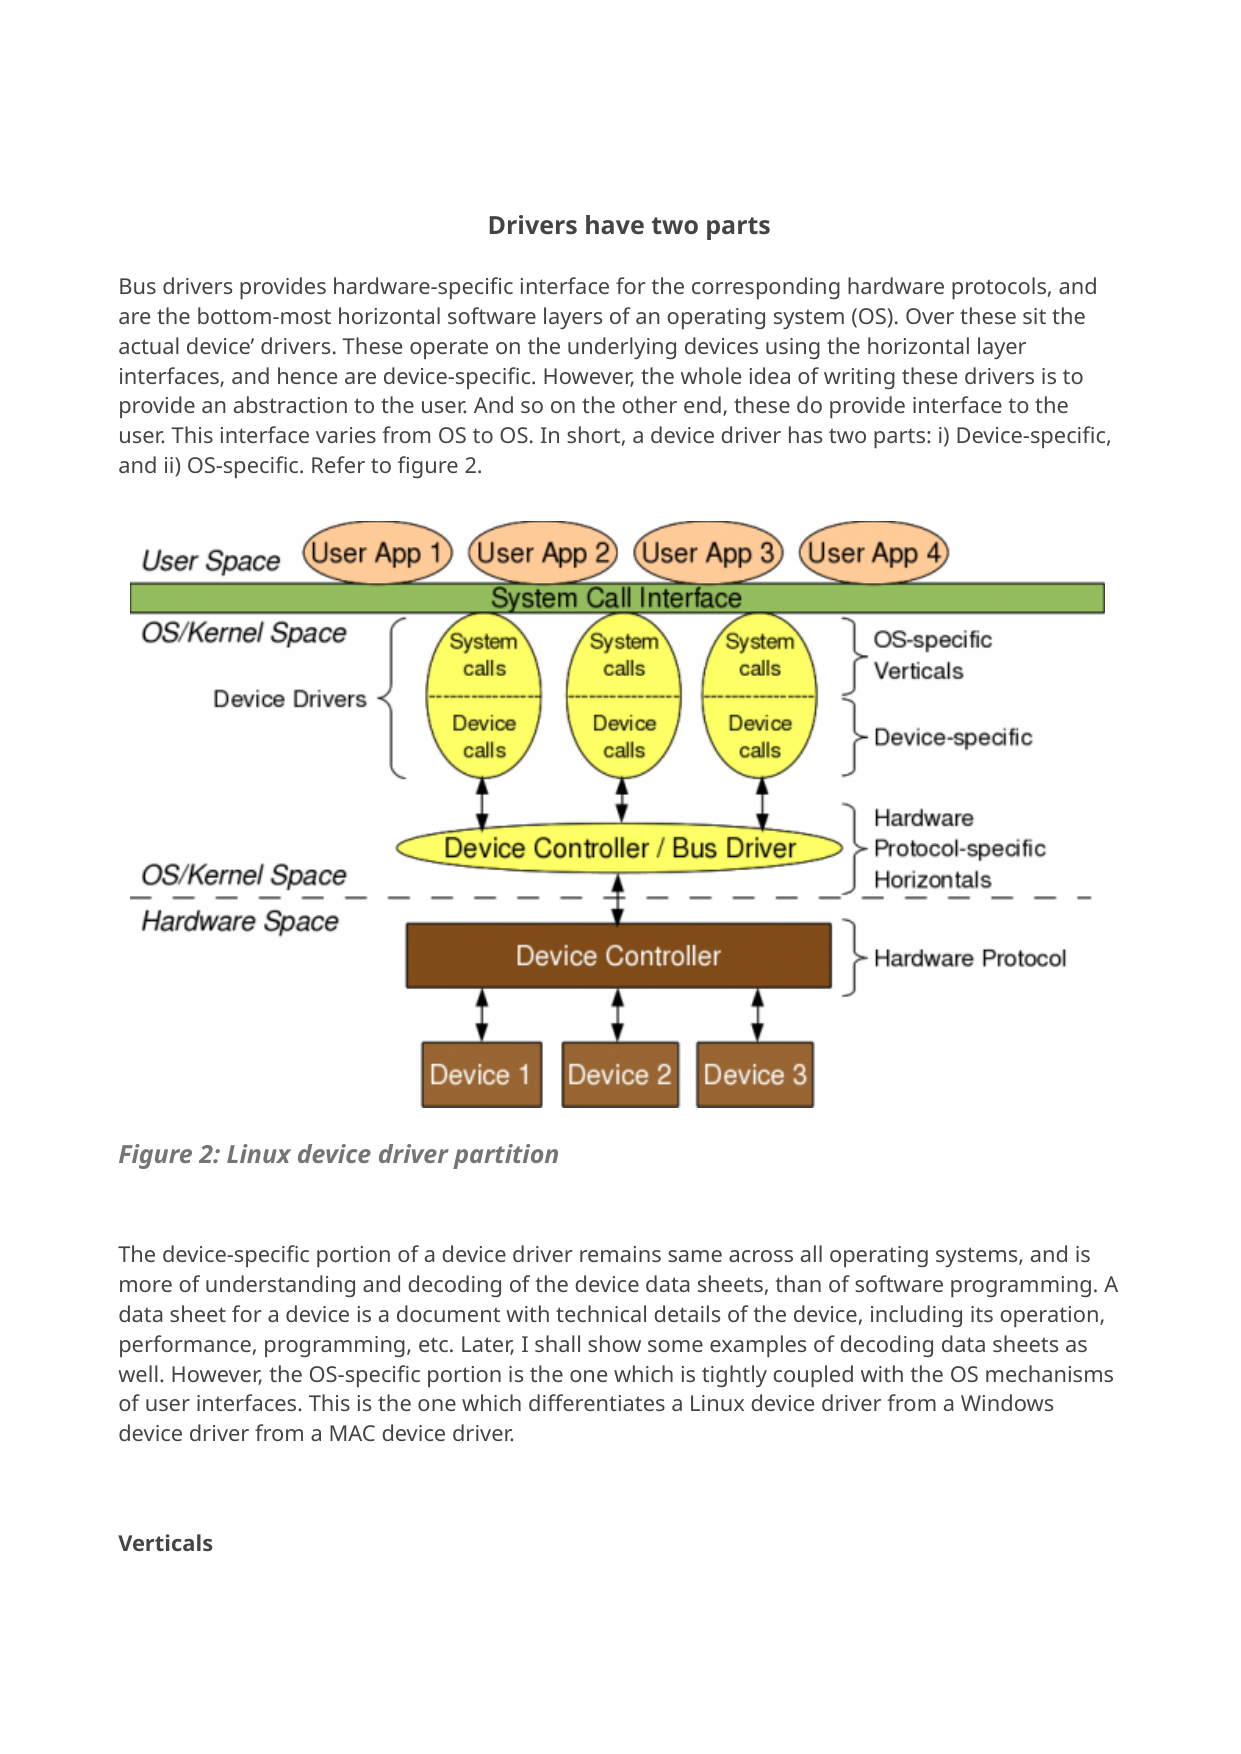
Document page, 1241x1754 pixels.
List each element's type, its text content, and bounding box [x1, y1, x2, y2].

text Drivers have two parts [118, 207, 1122, 242]
picture [130, 521, 1105, 1108]
text Figure 2: Linux device driver partition [118, 1137, 1122, 1171]
text Bus drivers provides hardware-specific interface for the corresponding hardware protocols, and are the bottom-most horizontal software layers of an operating system (OS). Over these sit the actual device’ drivers. These operate on the underlying devices using the horizontal layer interfaces, and hence are device-specific. However, the whole idea of writing these drivers is to provide an abstraction to the user. And so on the other end, these do provide interface to the user. This interface varies from OS to OS. In short, a device driver has two parts: i) Device-specific, and ii) OS-specific. Refer to figure 2. [118, 271, 1122, 480]
text The device-specific portion of a device driver remains same across all operating systems, and is more of understanding and decoding of the device data sheets, than of software programming. A data sheet for a device is a document with technical details of the device, including its operation, performance, programming, etc. Later, I shall show some examples of decoding data sheets as well. However, the OS-specific portion is the one which is tightly coupled with the OS mechanisms of user interfaces. This is the one which differentiates a Linux device driver from a Windows device driver from a MAC device driver. [118, 1239, 1122, 1448]
subtitle Verticals [118, 1528, 1122, 1558]
